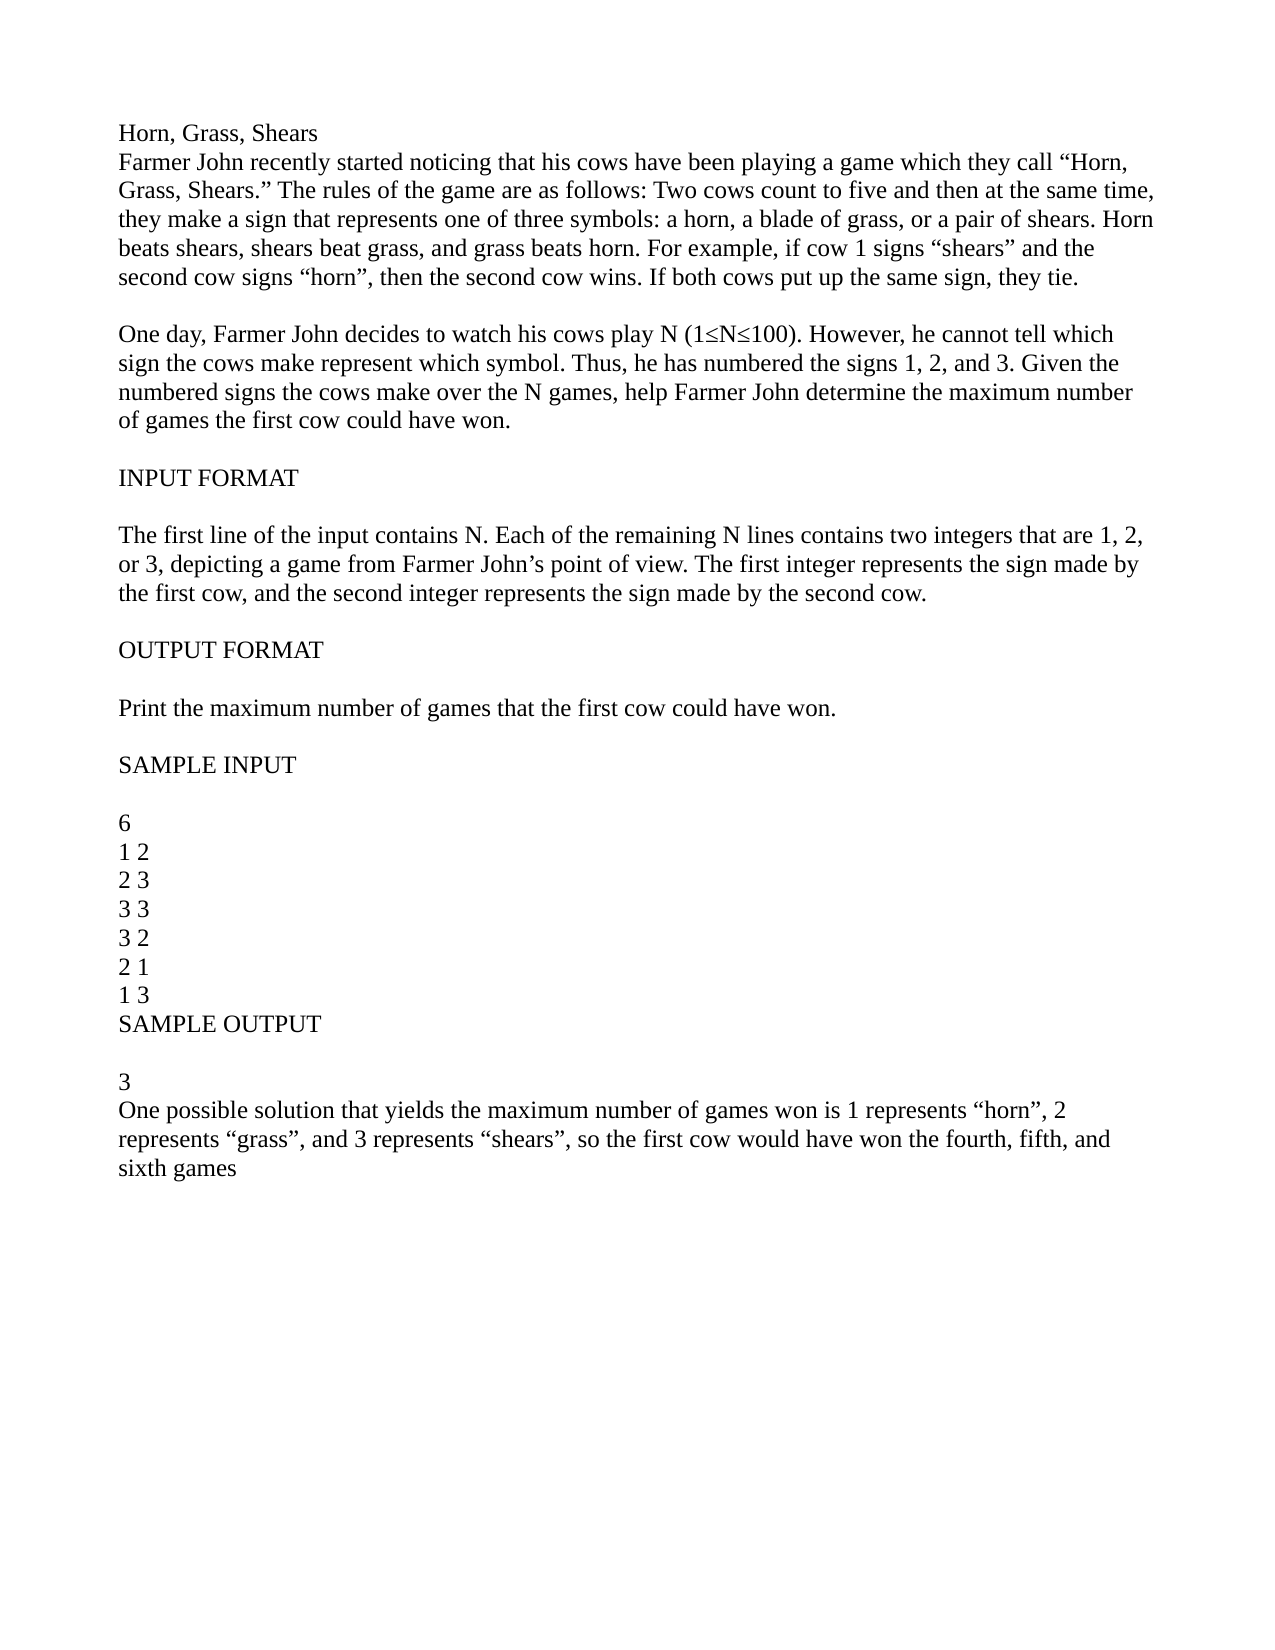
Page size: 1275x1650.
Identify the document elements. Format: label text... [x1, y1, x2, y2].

text OUTPUT FORMAT [118, 636, 1157, 664]
text 2 1 [118, 952, 1157, 981]
text Horn, Grass, Shears [118, 118, 1157, 147]
text 3 2 [118, 923, 1157, 952]
text 1 2 [118, 837, 1157, 866]
text 2 3 [118, 866, 1157, 894]
text 6 [118, 808, 1157, 837]
text 3 [118, 1067, 1157, 1096]
text One possible solution that yields the maximum number of games won is 1 represents “horn”, 2 represents “grass”, and 3 represents “shears”, so the first cow would have won the fourth, fifth, and sixth games [118, 1096, 1157, 1182]
text 3 3 [118, 894, 1157, 923]
text Print the maximum number of games that the first cow could have won. [118, 693, 1157, 722]
text One day, Farmer John decides to watch his cows play N (1≤N≤100). However, he cannot tell which sign the cows make represent which symbol. Thus, he has numbered the signs 1, 2, and 3. Given the numbered signs the cows make over the N games, help Farmer John determine the maximum number of games the first cow could have won. [118, 319, 1157, 434]
text INPUT FORMAT [118, 463, 1157, 492]
text SAMPLE OUTPUT [118, 1009, 1157, 1038]
text The first line of the input contains N. Each of the remaining N lines contains two integers that are 1, 2, or 3, depicting a game from Farmer John’s point of view. The first integer represents the sign made by the first cow, and the second integer represents the sign made by the second cow. [118, 521, 1157, 607]
text 1 3 [118, 981, 1157, 1009]
text Farmer John recently started noticing that his cows have been playing a game which they call “Horn, Grass, Shears.” The rules of the game are as follows: Two cows count to five and then at the same time, they make a sign that represents one of three symbols: a horn, a blade of grass, or a pair of shears. Horn beats shears, shears beat grass, and grass beats horn. For example, if cow 1 signs “shears” and the second cow signs “horn”, then the second cow wins. If both cows put up the same sign, they tie. [118, 147, 1157, 291]
text SAMPLE INPUT [118, 751, 1157, 779]
